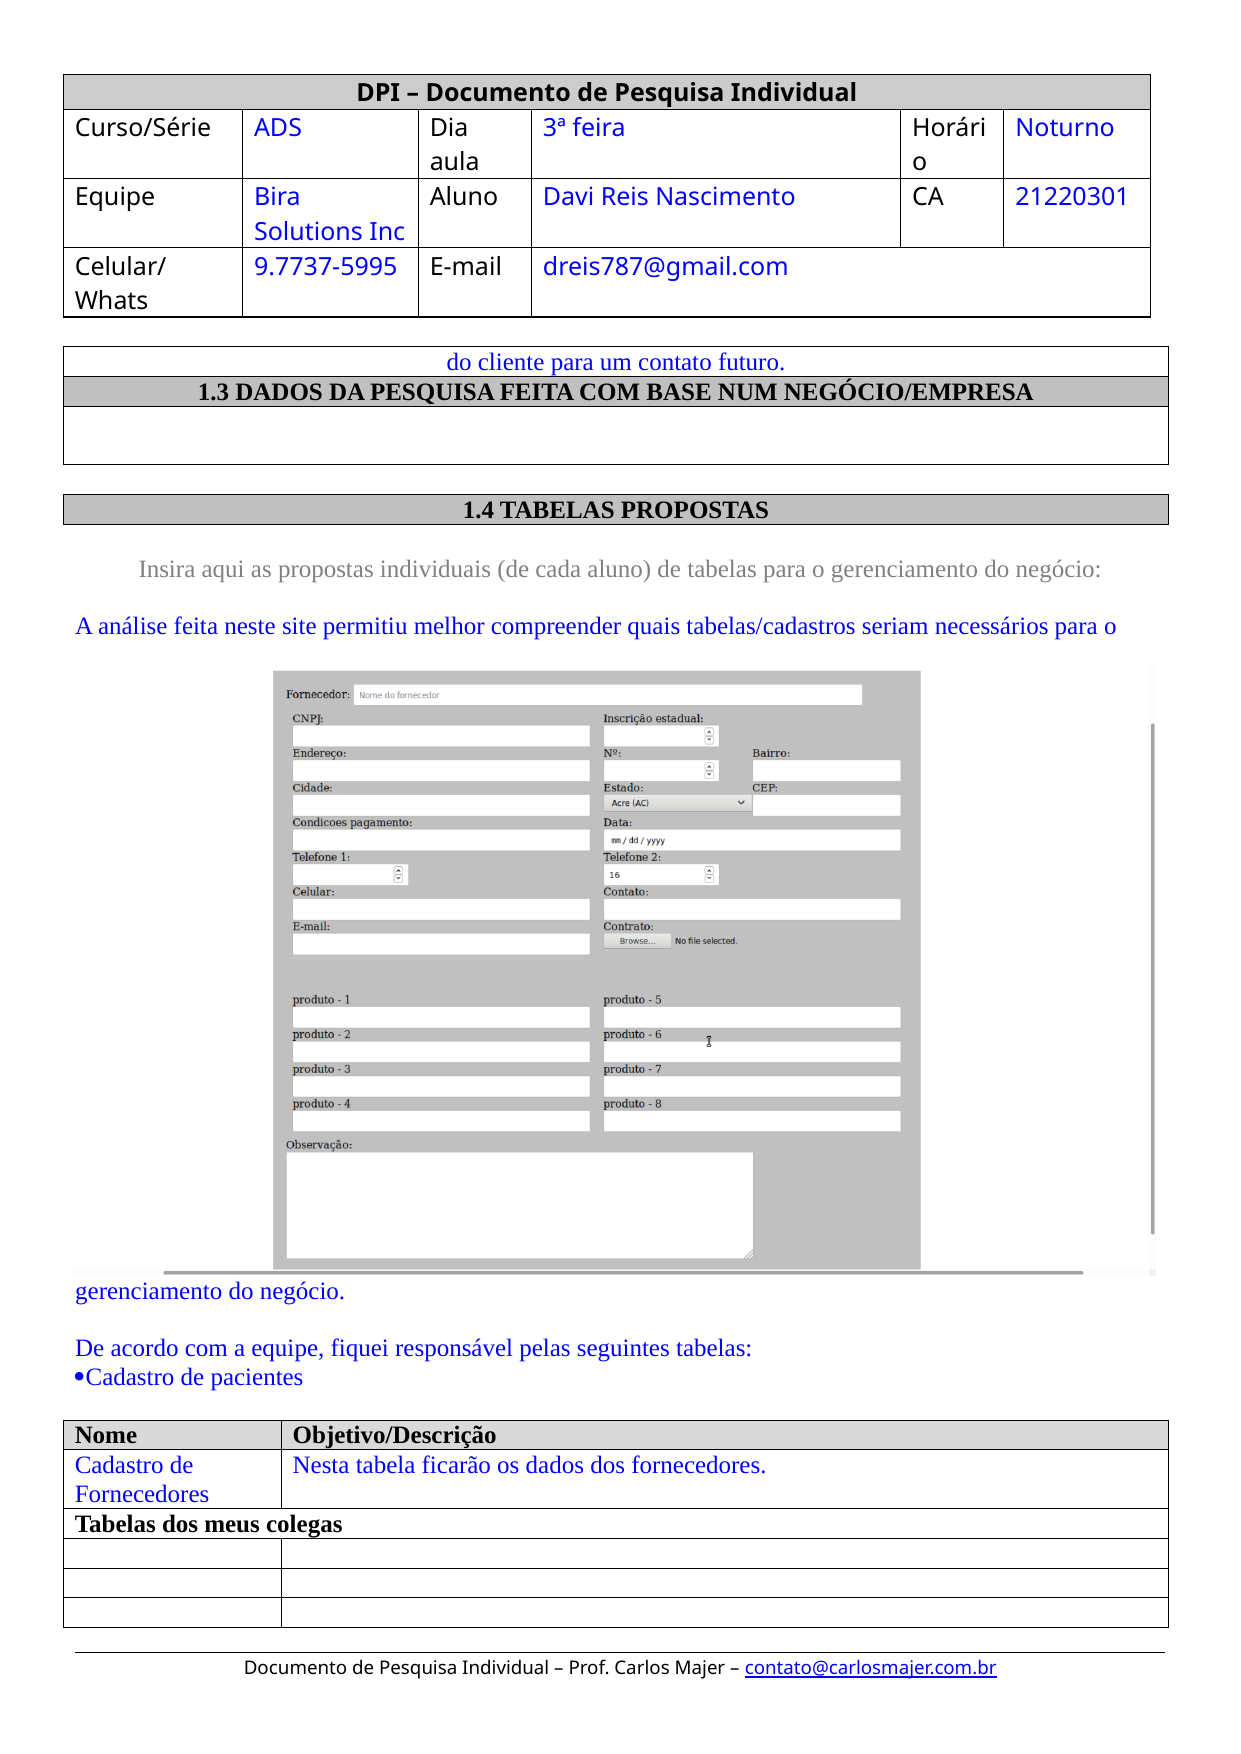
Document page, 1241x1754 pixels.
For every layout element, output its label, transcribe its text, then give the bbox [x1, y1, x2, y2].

table_cell [64, 1569, 281, 1597]
table_cell Tabelas dos meus colegas [64, 1509, 1168, 1538]
table_cell Nesta tabela ficarão os dados dos fornecedores. [282, 1450, 1168, 1508]
table_cell [64, 1539, 281, 1567]
table_header 1.4 TABELAS PROPOSTAS [64, 495, 1168, 524]
table_cell [64, 1598, 281, 1627]
list Cadastro de pacientes [75, 1362, 1165, 1391]
table_header Nome [64, 1421, 281, 1449]
text Insira aqui as propostas individuais (de cada aluno) de tabelas para o gerenciamento do negócio: [75, 554, 1165, 582]
table_cell [282, 1539, 1168, 1567]
table_cell Cadastro de Fornecedores [64, 1450, 281, 1508]
table_cell [282, 1598, 1168, 1627]
text A análise feita neste site permitiu melhor compreender quais tabelas/cadastros seriam necessários para o gerenciamento do negócio. [75, 611, 1165, 1304]
table_cell do cliente para um contato futuro. [64, 347, 1168, 376]
picture [73, 666, 1156, 1276]
table_cell [282, 1569, 1168, 1597]
table_cell 1.3 DADOS DA PESQUISA FEITA COM BASE NUM NEGÓCIO/EMPRESA [64, 377, 1168, 406]
table_cell [64, 407, 1168, 464]
table_header Objetivo/Descrição [282, 1421, 1168, 1449]
text De acordo com a equipe, fiquei responsável pelas seguintes tabelas: [75, 1333, 1165, 1362]
